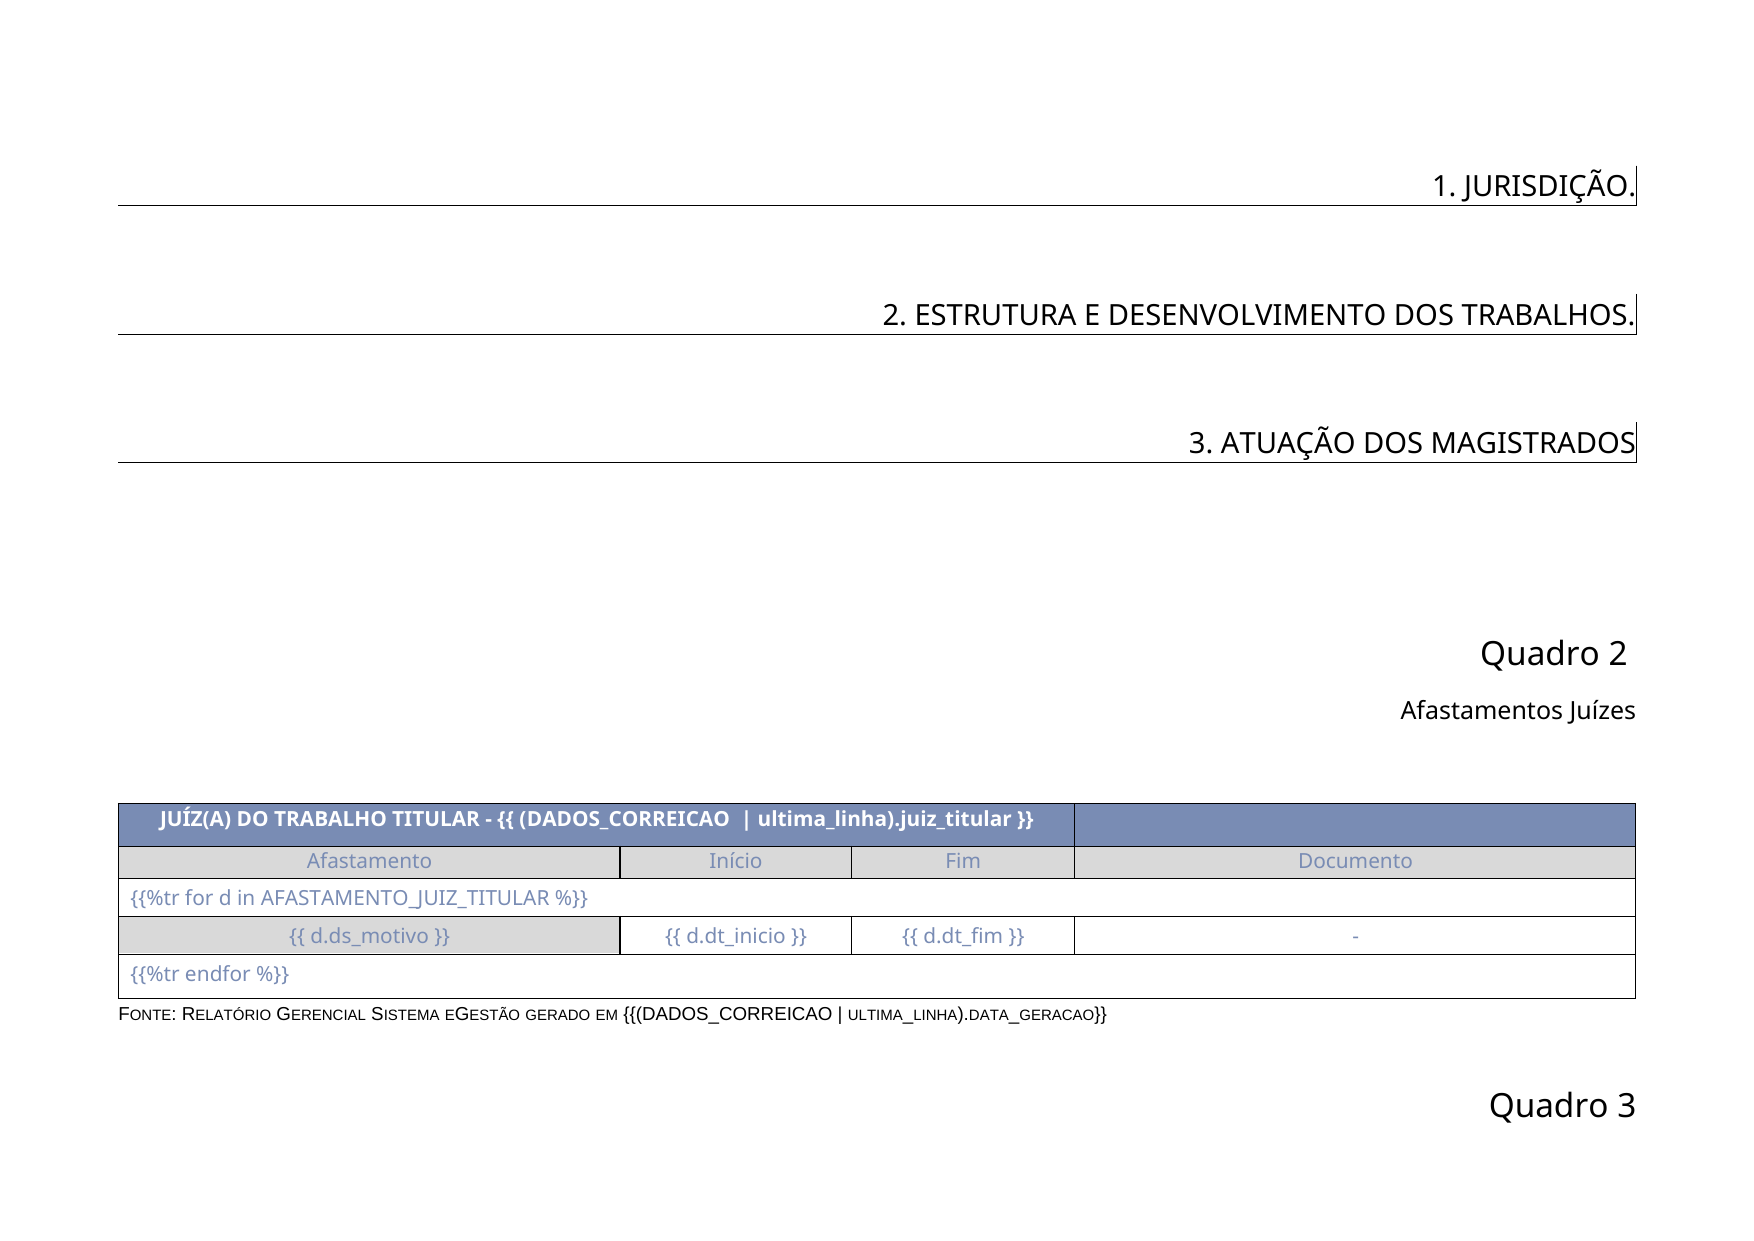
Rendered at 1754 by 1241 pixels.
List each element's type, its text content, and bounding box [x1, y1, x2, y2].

table_cell {{ d.dt_fim }} [852, 917, 1074, 953]
table_cell - [1075, 917, 1635, 953]
table_cell {{%tr for d in AFASTAMENTO_JUIZ_TITULAR %}} [119, 879, 1635, 916]
text Quadro 2 Afastamentos Juízes [118, 630, 1636, 726]
table_cell Afastamento [119, 847, 619, 878]
text 3. ATUAÇÃO DOS MAGISTRADOS [118, 422, 1636, 462]
text Quadro 3 [118, 1082, 1636, 1127]
table_cell {{%tr endfor %}} [119, 955, 1635, 998]
table_cell Fim [852, 847, 1074, 878]
text 2. ESTRUTURA E DESENVOLVIMENTO DOS TRABALHOS. [118, 294, 1636, 334]
table_header JUÍZ(A) DO TRABALHO TITULAR - {{ (DADOS_CORREICAO | ultima_linha).juiz_titular }} [119, 804, 1074, 846]
table_cell Início [621, 847, 851, 878]
table_cell Documento [1075, 847, 1635, 878]
table_cell {{ d.ds_motivo }} [119, 917, 619, 953]
table_header [1075, 804, 1635, 846]
text Fonte: Relatório Gerencial Sistema eGestão gerado em {{(DADOS_CORREICAO | ultima_linha).data_geracao}} [118, 1003, 1636, 1024]
table_cell {{ d.dt_inicio }} [621, 917, 851, 953]
text 1. JURISDIÇÃO. [118, 166, 1636, 205]
